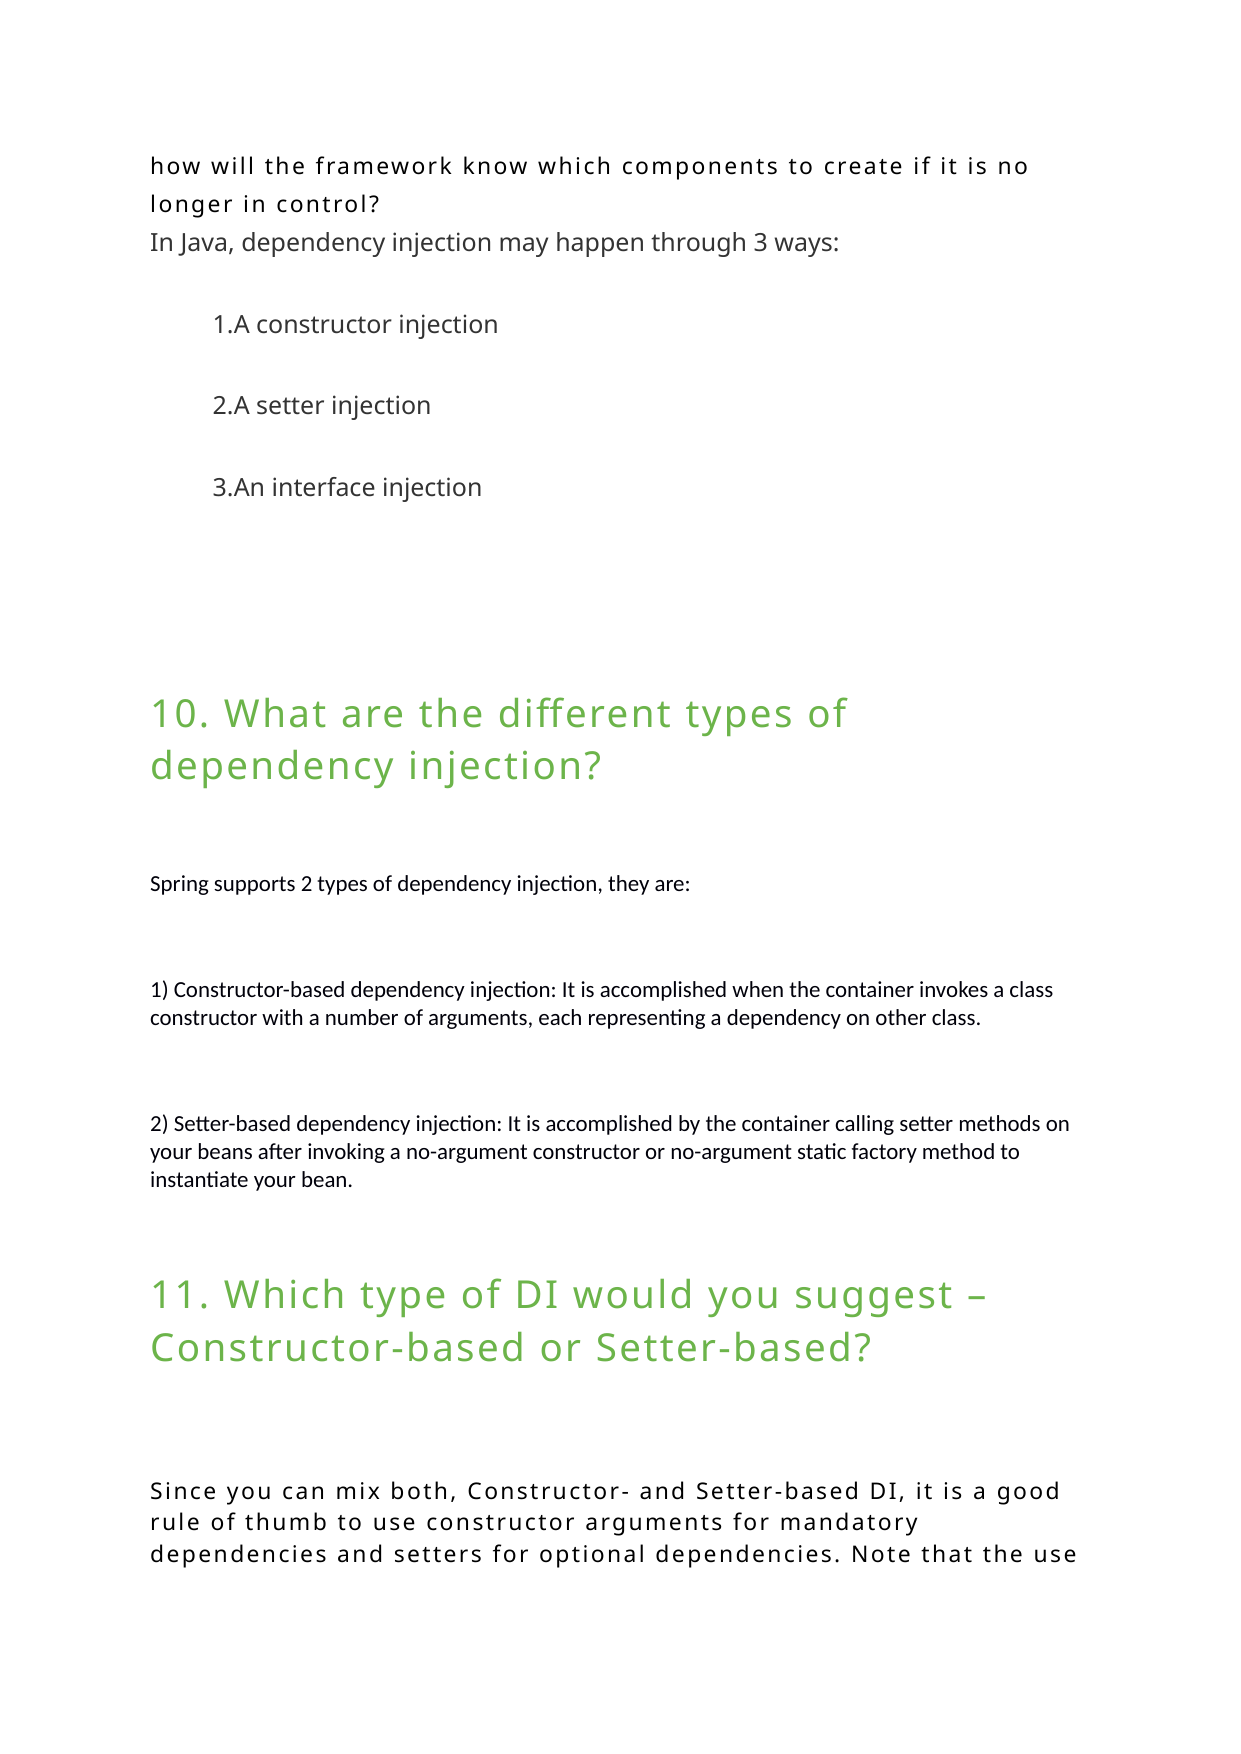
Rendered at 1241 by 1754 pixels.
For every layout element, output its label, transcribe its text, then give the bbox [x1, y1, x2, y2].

list A constructor injection [212, 306, 1090, 341]
subtitle 11. Which type of DI would you suggest – Constructor-based or Setter-based? [150, 1267, 1090, 1372]
subtitle 10. What are the different types of dependency injection? [150, 686, 1090, 791]
text how will the framework know which components to create if it is no longer in control? [150, 150, 1090, 219]
list A setter injection [212, 388, 1090, 422]
subtitle 1) Constructor-based dependency injection: It is accomplished when the container invokes a class constructor with a number of arguments, each representing a dependency on other class. [150, 975, 1090, 1031]
text In Java, dependency injection may happen through 3 ways: [150, 225, 1090, 259]
subtitle 2) Setter-based dependency injection: It is accomplished by the container calling setter methods on your beans after invoking a no-argument constructor or no-argument static factory method to instantiate your bean. [150, 1109, 1090, 1193]
list An interface injection [212, 469, 1090, 503]
subtitle Since you can mix both, Constructor- and Setter-based DI, it is a good rule of thumb to use constructor arguments for mandatory dependencies and setters for optional dependencies. Note that the use [150, 1475, 1090, 1569]
subtitle Spring supports 2 types of dependency injection, they are: [150, 869, 1090, 897]
